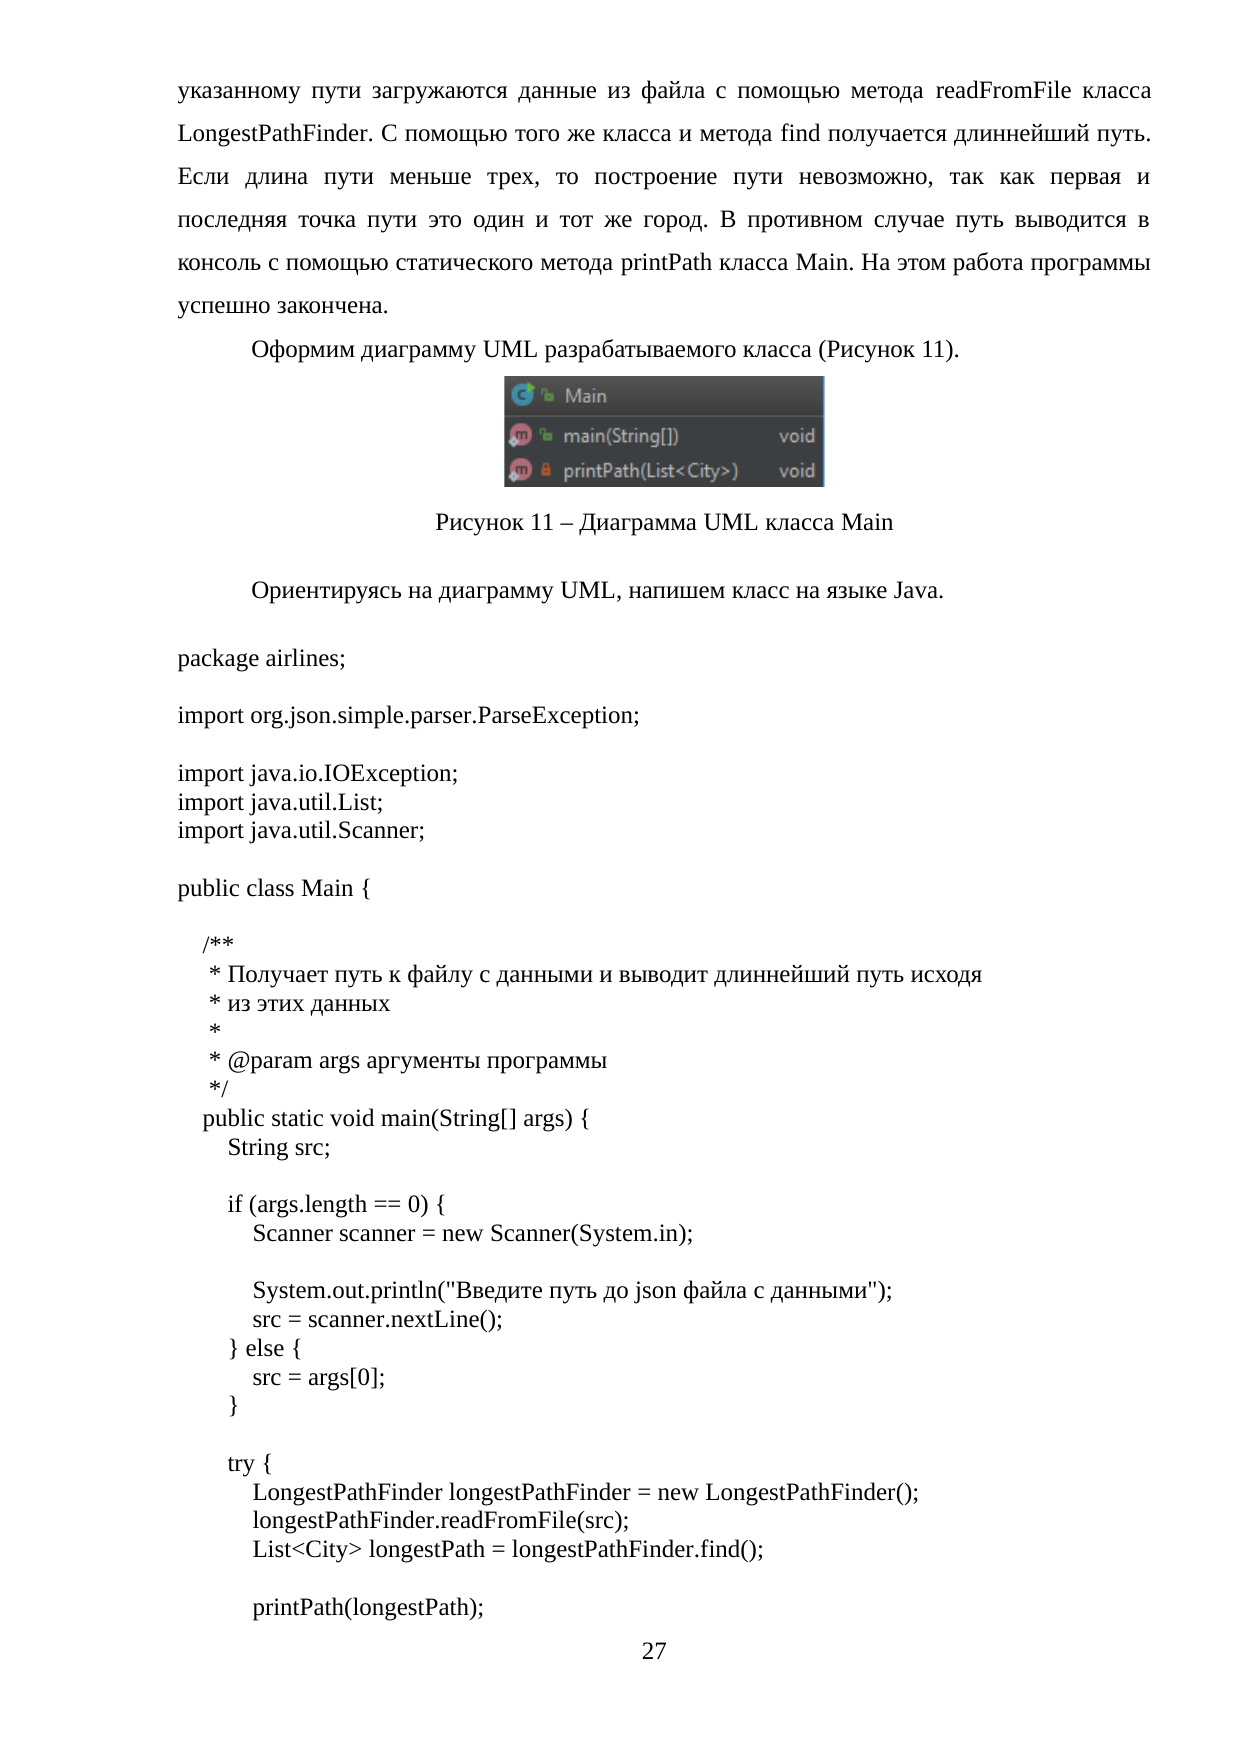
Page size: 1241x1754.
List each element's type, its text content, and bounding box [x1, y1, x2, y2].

text Ориентируясь на диаграмму UML, напишем класс на языке Java. [177, 575, 1152, 604]
text Рисунок 11 – Диаграмма UML класса Main [177, 507, 1152, 536]
text package airlines; import org.json.simple.parser.ParseException; import java.io.IOException; import java.util.List; import java.util.Scanner; public class Main { /** * Получает путь к файлу с данными и выводит длиннейший путь исходя * из этих данных * * @param args аргументы программы */ public static void main(String[] args) { String src; if (args.length == 0) { Scanner scanner = new Scanner(System.in); System.out.println("Введите путь до json файла с данными"); src = scanner.nextLine(); } else { src = args[0]; } try { LongestPathFinder longestPathFinder = new LongestPathFinder(); longestPathFinder.readFromFile(src); List<City> longestPath = longestPathFinder.find(); printPath(longestPath); [177, 643, 1152, 1621]
text указанному пути загружаются данные из файла с помощью метода readFromFile класса LongestPathFinder. С помощью того же класса и метода find получается длиннейший путь. Если длина пути меньше трех, то построение пути невозможно, так как первая и последняя точка пути это один и тот же город. В противном случае путь выводится в консоль с помощью статического метода printPath класса Main. На этом работа программы успешно закончена. [177, 75, 1152, 319]
text Оформим диаграмму UML разрабатываемого класса (Рисунок 11). [177, 334, 1152, 362]
